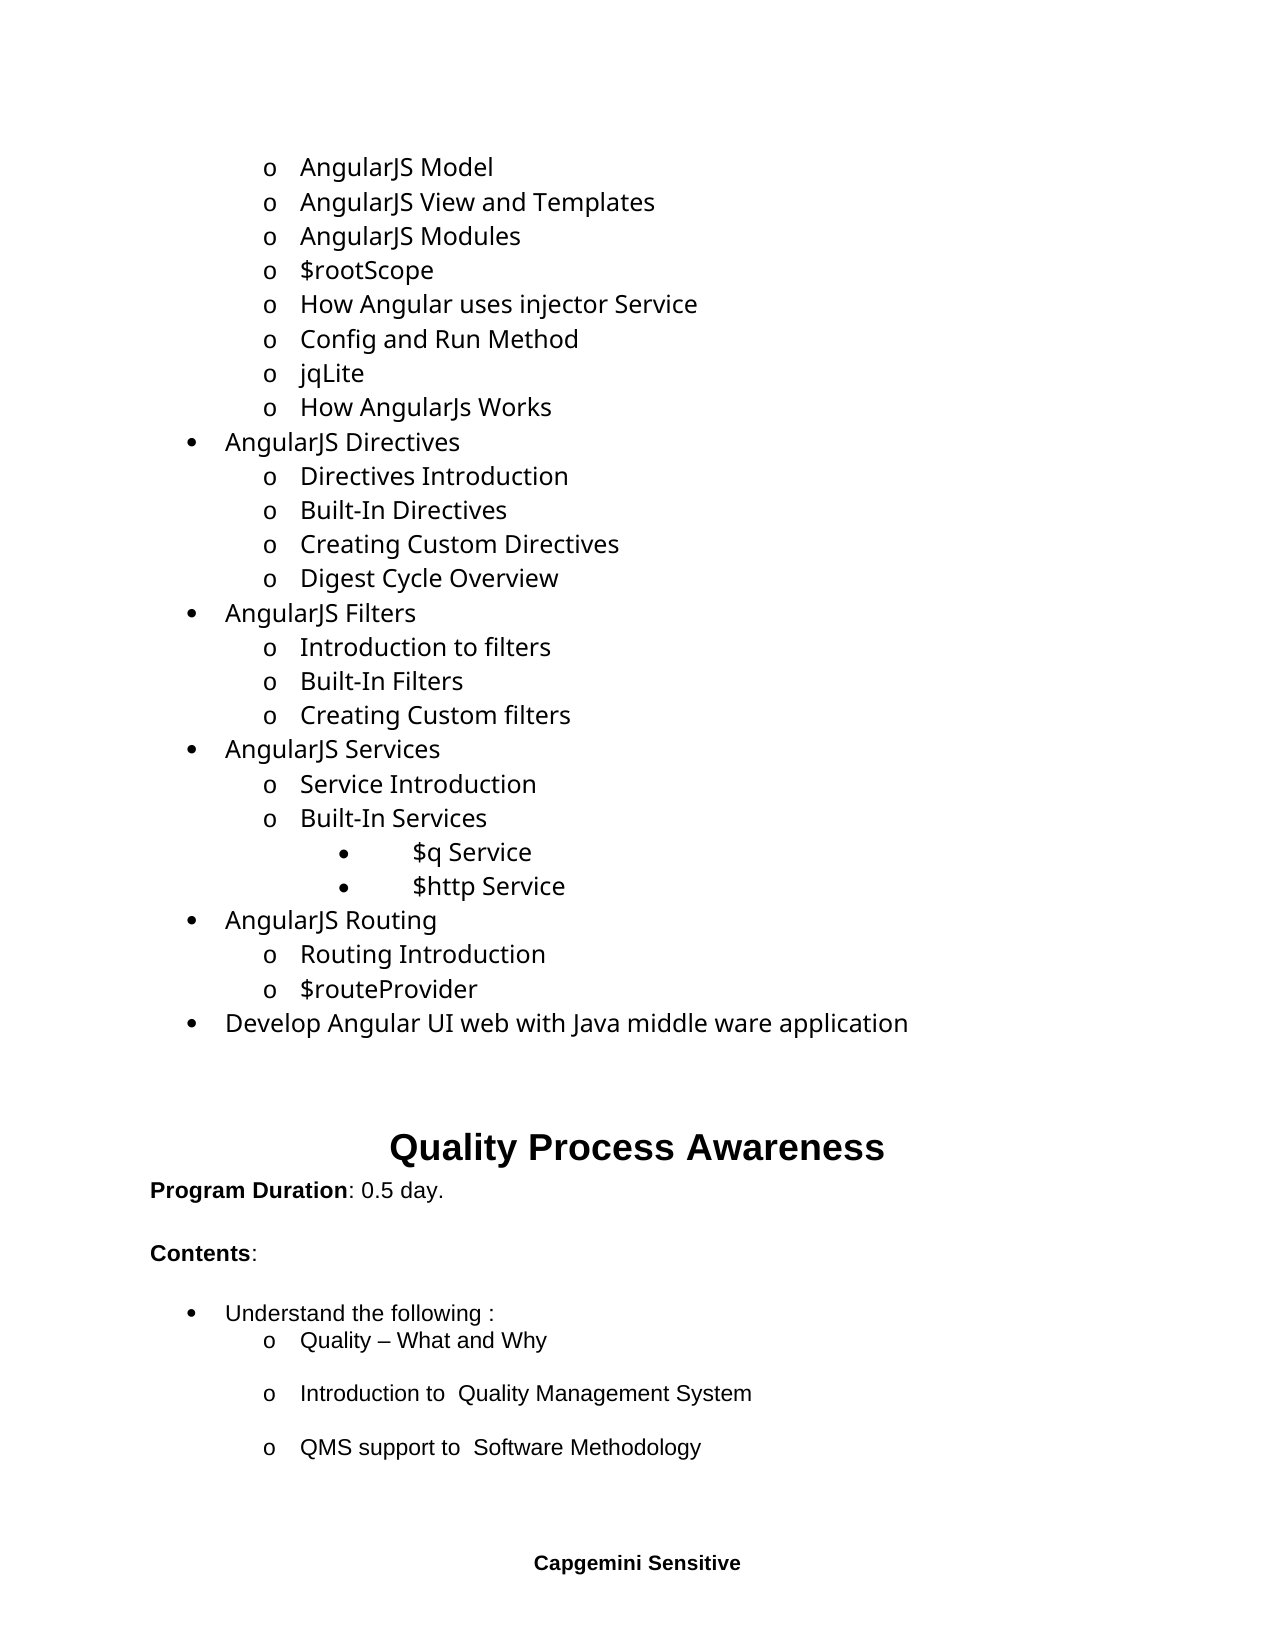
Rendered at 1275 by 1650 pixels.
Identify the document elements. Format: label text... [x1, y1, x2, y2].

list Quality – What and Why [262, 1327, 1125, 1355]
list Understand the following : [187, 1300, 1125, 1327]
list QMS support to Software Methodology [262, 1433, 1125, 1462]
list Introduction to Quality Management System [262, 1380, 1125, 1408]
list AngularJS Services [187, 732, 1125, 766]
list Service Introduction [262, 766, 1125, 801]
list AngularJS Directives [187, 424, 1125, 458]
list $http Service [337, 869, 1125, 903]
list How AngularJs Works [262, 390, 1125, 424]
list AngularJS Modules [262, 218, 1125, 253]
list Built-In Filters [262, 664, 1125, 698]
list Introduction to filters [262, 629, 1125, 664]
list $routeProvider [262, 971, 1125, 1006]
list AngularJS Model [262, 150, 1125, 184]
list How Angular uses injector Service [262, 287, 1125, 321]
list $q Service [337, 835, 1125, 869]
list $rootScope [262, 253, 1125, 287]
list Creating Custom Directives [262, 527, 1125, 561]
text Contents: [150, 1240, 1125, 1266]
list jqLite [262, 356, 1125, 390]
list AngularJS Filters [187, 595, 1125, 629]
list Creating Custom filters [262, 698, 1125, 732]
text Program Duration: 0.5 day. [150, 1177, 1125, 1203]
list Digest Cycle Overview [262, 561, 1125, 595]
list Config and Run Method [262, 321, 1125, 356]
list Built-In Services [262, 801, 1125, 835]
list Develop Angular UI web with Java middle ware application [187, 1006, 1125, 1039]
list Directives Introduction [262, 458, 1125, 492]
list AngularJS Routing [187, 903, 1125, 937]
subtitle Quality Process Awareness [150, 1125, 1125, 1168]
list Routing Introduction [262, 937, 1125, 971]
list AngularJS View and Templates [262, 184, 1125, 218]
list Built-In Directives [262, 492, 1125, 527]
